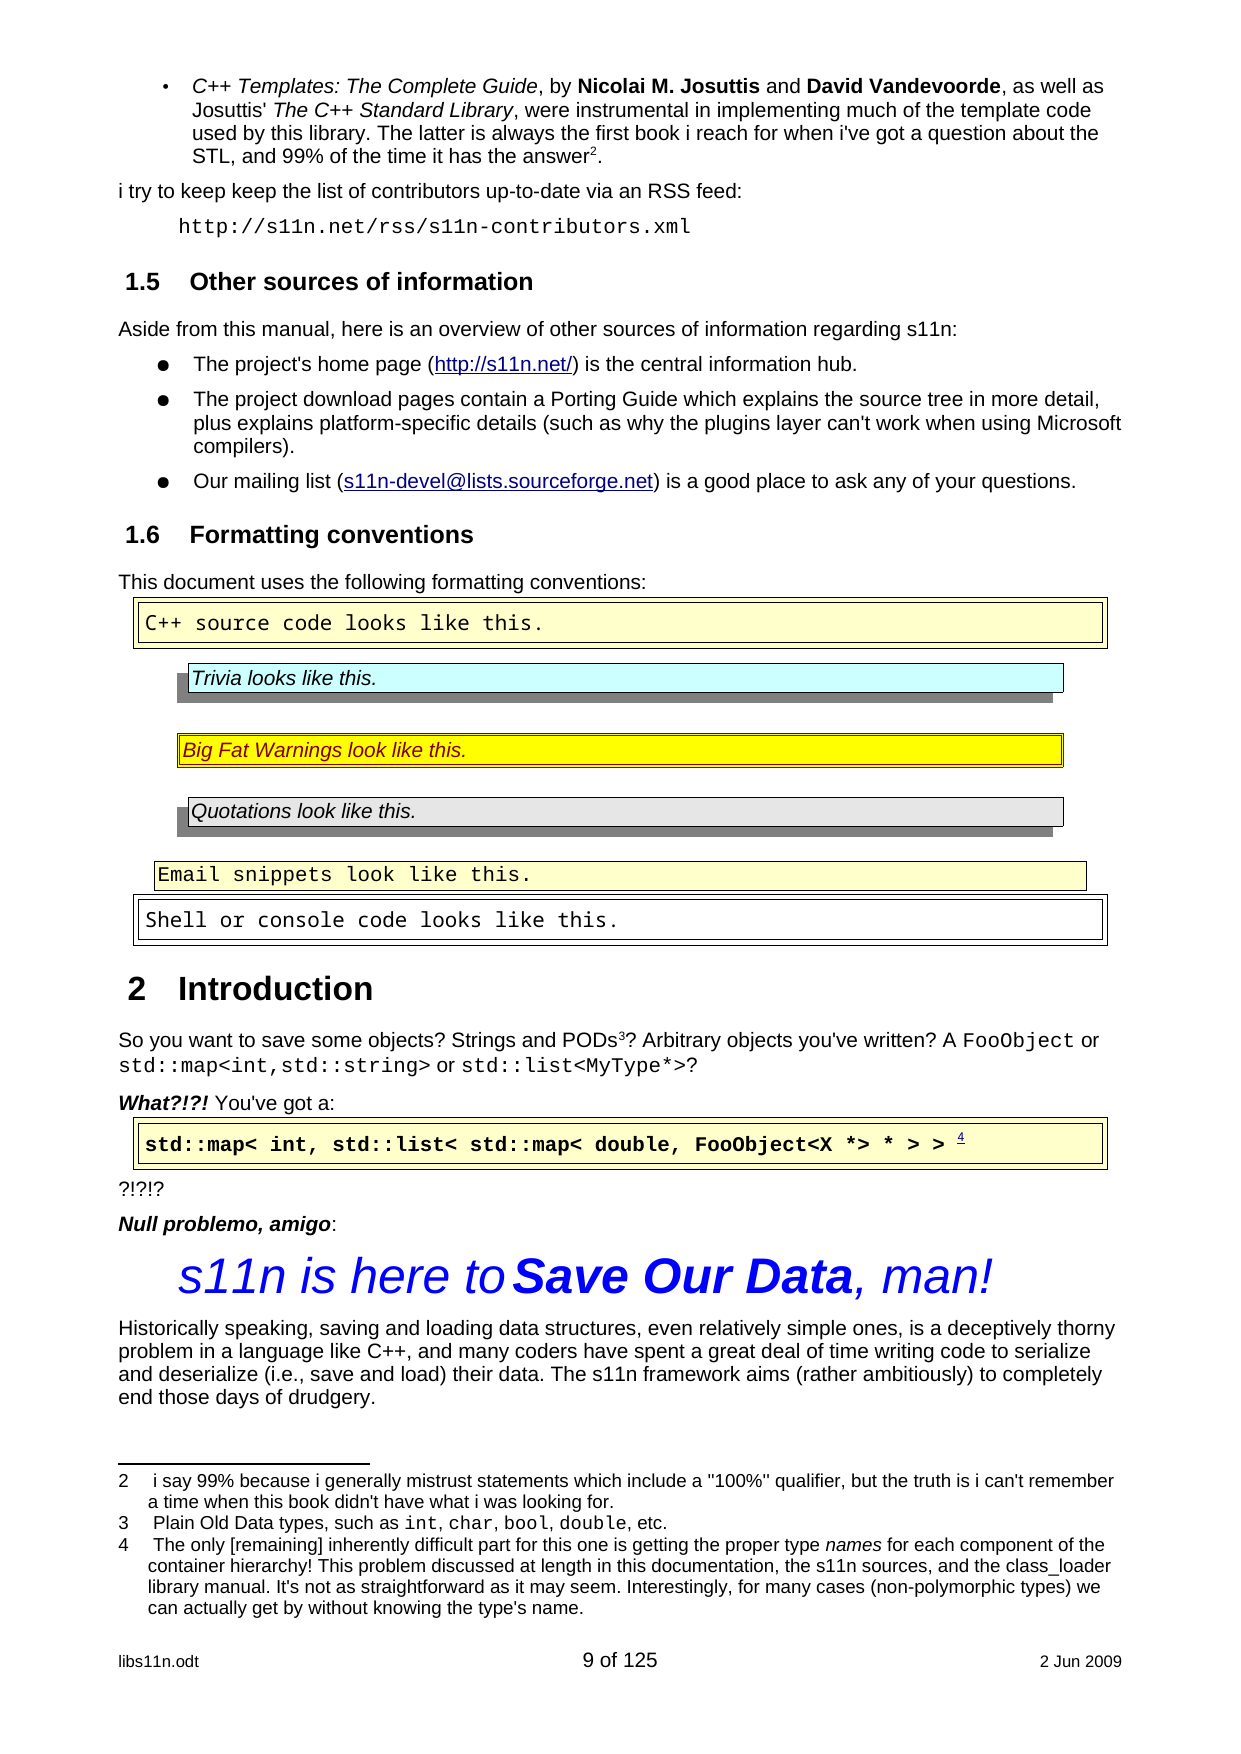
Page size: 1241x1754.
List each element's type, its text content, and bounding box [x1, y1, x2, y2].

text std::map< int, std::list< std::map< double, FooObject<X *> * > > [134, 1118, 1107, 1169]
text C++ source code looks like this. [134, 598, 1107, 648]
subtitle Introduction [118, 970, 1122, 1007]
text Null problemo, amigo: [118, 1213, 1122, 1236]
subtitle Formatting conventions [118, 521, 1122, 549]
text http://s11n.net/rss/s11n-contributors.xml [178, 215, 1062, 240]
list Our mailing list (s11n-devel@lists.sourceforge.net) is a good place to ask any of your questions. [156, 470, 1122, 493]
text Plain Old Data types, such as int, char, bool, double, etc. [118, 1512, 1122, 1535]
text s11n is here to Save Our Data, man! [178, 1248, 1062, 1304]
text Aside from this manual, here is an overview of other sources of information regarding s11n: [118, 318, 1122, 341]
list C++ Templates: The Complete Guide, by Nicolai M. Josuttis and David Vandevoorde, as well as Josuttis' The C++ Standard Library, were instrumental in implementing much of the template code used by this library. The latter is always the first book i reach for when i've got a question about the STL, and 99% of the time it has the answer. [162, 75, 1122, 168]
text Quotations look like this. [189, 798, 1063, 826]
text So you want to save some objects? Strings and PODs? Arbitrary objects you've written? A FooObject or std::map<int,std::string> or std::list<MyType*>? [118, 1029, 1122, 1079]
list i say 99% because i generally mistrust statements which include a ''100%'' qualifier, but the truth is i can't remember a time when this book didn't have what i was looking for. [118, 1470, 1122, 1512]
list The project download pages contain a Porting Guide which explains the source tree in more detail, plus explains platform-specific details (such as why the plugins layer can't work when using Microsoft compilers). [156, 388, 1122, 458]
list The project's home page (http://s11n.net/) is the central information hub. [156, 353, 1122, 376]
text The only [remaining] inherently difficult part for this one is getting the proper type names for each component of the container hierarchy! This problem discussed at length in this documentation, the s11n sources, and the class_loader library manual. It's not as straightforward as it may seem. Interestingly, for many cases (non-polymorphic types) we can actually get by without knowing the type's name. [118, 1535, 1122, 1618]
text This document uses the following formatting conventions: [118, 570, 1122, 593]
text i try to keep keep the list of contributors up-to-date via an RSS feed: [118, 180, 1122, 203]
text Email snippets look like this. [155, 862, 1086, 890]
text What?!?! You've got a: [118, 1091, 1122, 1114]
text ?!?!? [118, 1178, 1122, 1201]
text Historically speaking, saving and loading data structures, even relatively simple ones, is a deceptively thorny problem in a language like C++, and many coders have spent a great deal of time writing code to serialize and deserialize (i.e., save and load) their data. The s11n framework aims (rather ambitiously) to completely end those days of drudgery. [118, 1316, 1122, 1409]
text Trivia looks like this. [189, 664, 1063, 692]
text Shell or console code looks like this. [134, 895, 1107, 945]
subtitle Other sources of information [118, 268, 1122, 296]
